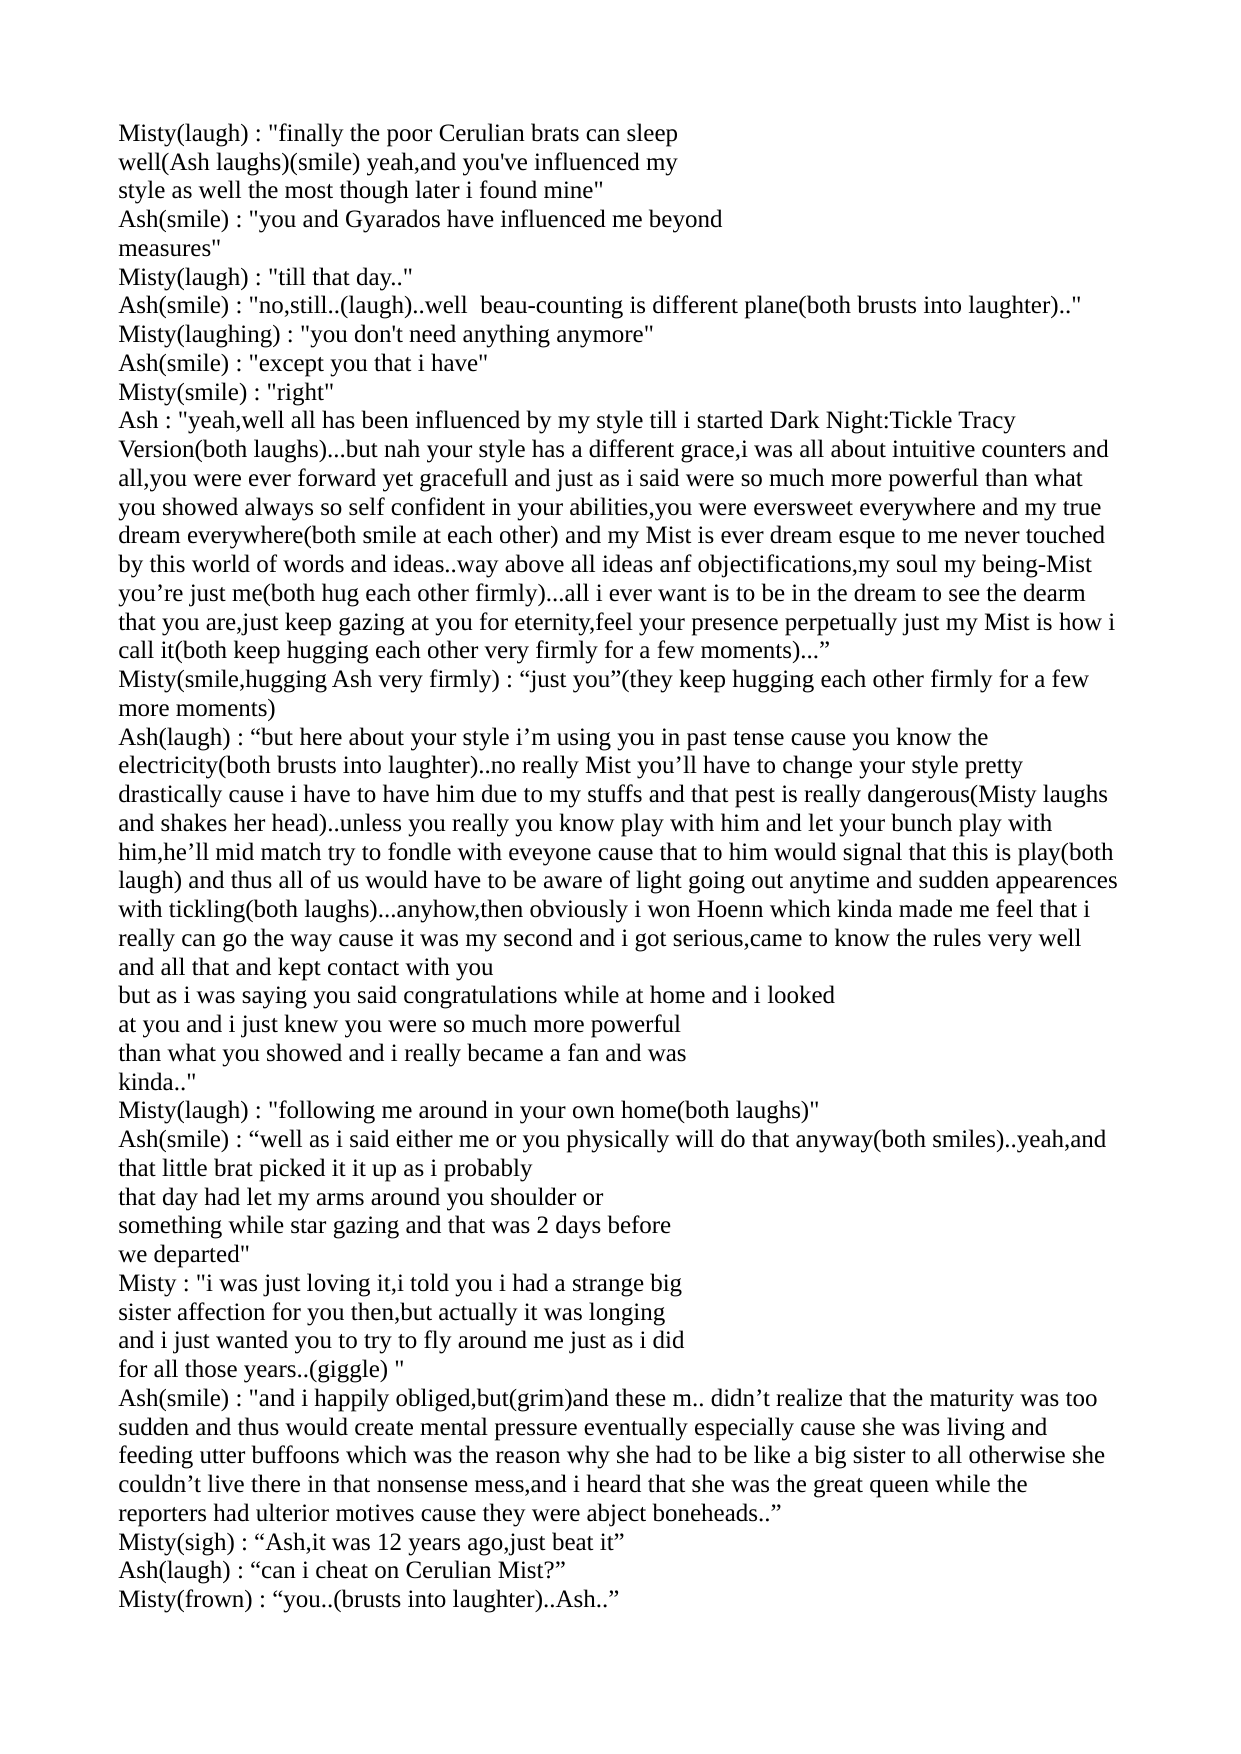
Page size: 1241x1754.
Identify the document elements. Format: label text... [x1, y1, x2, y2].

text Misty(smile,hugging Ash very firmly) : “just you”(they keep hugging each other firmly for a few more moments) [118, 664, 1122, 722]
text Misty(sigh) : “Ash,it was 12 years ago,just beat it” [118, 1527, 1122, 1556]
text but as i was saying you said congratulations while at home and i looked [118, 981, 1122, 1009]
text Misty(frown) : “you..(brusts into laughter)..Ash..” [118, 1584, 1122, 1613]
text well(Ash laughs)(smile) yeah,and you've influenced my [118, 147, 1122, 176]
text style as well the most though later i found mine" [118, 176, 1122, 204]
text we departed" [118, 1239, 1122, 1268]
text Ash(smile) : "except you that i have" [118, 348, 1122, 377]
text sister affection for you then,but actually it was longing [118, 1297, 1122, 1326]
text for all those years..(giggle) " [118, 1354, 1122, 1383]
text Ash(smile) : “well as i said either me or you physically will do that anyway(both smiles)..yeah,and that little brat picked it it up as i probably [118, 1124, 1122, 1182]
text Misty(laugh) : "following me around in your own home(both laughs)" [118, 1096, 1122, 1124]
text Ash(smile) : "no,still..(laugh)..well beau-counting is different plane(both brusts into laughter).." [118, 291, 1122, 319]
text Ash(smile) : "you and Gyarados have influenced me beyond [118, 204, 1122, 233]
text Misty : "i was just loving it,i told you i had a strange big [118, 1268, 1122, 1297]
text kinda.." [118, 1067, 1122, 1096]
text Ash : "yeah,well all has been influenced by my style till i started Dark Night:Tickle Tracy Version(both laughs)...but nah your style has a different grace,i was all about intuitive counters and all,you were ever forward yet gracefull and just as i said were so much more powerful than what you showed always so self confident in your abilities,you were eversweet everywhere and my true dream everywhere(both smile at each other) and my Mist is ever dream esque to me never touched by this world of words and ideas..way above all ideas anf objectifications,my soul my being-Mist you’re just me(both hug each other firmly)...all i ever want is to be in the dream to see the dearm that you are,just keep gazing at you for eternity,feel your presence perpetually just my Mist is how i call it(both keep hugging each other very firmly for a few moments)...” [118, 406, 1122, 664]
text than what you showed and i really became a fan and was [118, 1038, 1122, 1067]
text Misty(laughing) : "you don't need anything anymore" [118, 319, 1122, 348]
text something while star gazing and that was 2 days before [118, 1211, 1122, 1239]
text measures" [118, 233, 1122, 262]
text Misty(laugh) : "finally the poor Cerulian brats can sleep [118, 118, 1122, 147]
text at you and i just knew you were so much more powerful [118, 1009, 1122, 1038]
text Ash(laugh) : “but here about your style i’m using you in past tense cause you know the electricity(both brusts into laughter)..no really Mist you’ll have to change your style pretty drastically cause i have to have him due to my stuffs and that pest is really dangerous(Misty laughs and shakes her head)..unless you really you know play with him and let your bunch play with him,he’ll mid match try to fondle with eveyone cause that to him would signal that this is play(both laugh) and thus all of us would have to be aware of light going out anytime and sudden appearences with tickling(both laughs)...anyhow,then obviously i won Hoenn which kinda made me feel that i really can go the way cause it was my second and i got serious,came to know the rules very well and all that and kept contact with you [118, 722, 1122, 981]
text Misty(smile) : "right" [118, 377, 1122, 406]
text Ash(laugh) : “can i cheat on Cerulian Mist?” [118, 1556, 1122, 1584]
text that day had let my arms around you shoulder or [118, 1182, 1122, 1211]
text and i just wanted you to try to fly around me just as i did [118, 1326, 1122, 1354]
text Misty(laugh) : "till that day.." [118, 262, 1122, 291]
text Ash(smile) : "and i happily obliged,but(grim)and these m.. didn’t realize that the maturity was too sudden and thus would create mental pressure eventually especially cause she was living and feeding utter buffoons which was the reason why she had to be like a big sister to all otherwise she couldn’t live there in that nonsense mess,and i heard that she was the great queen while the reporters had ulterior motives cause they were abject boneheads..” [118, 1383, 1122, 1527]
